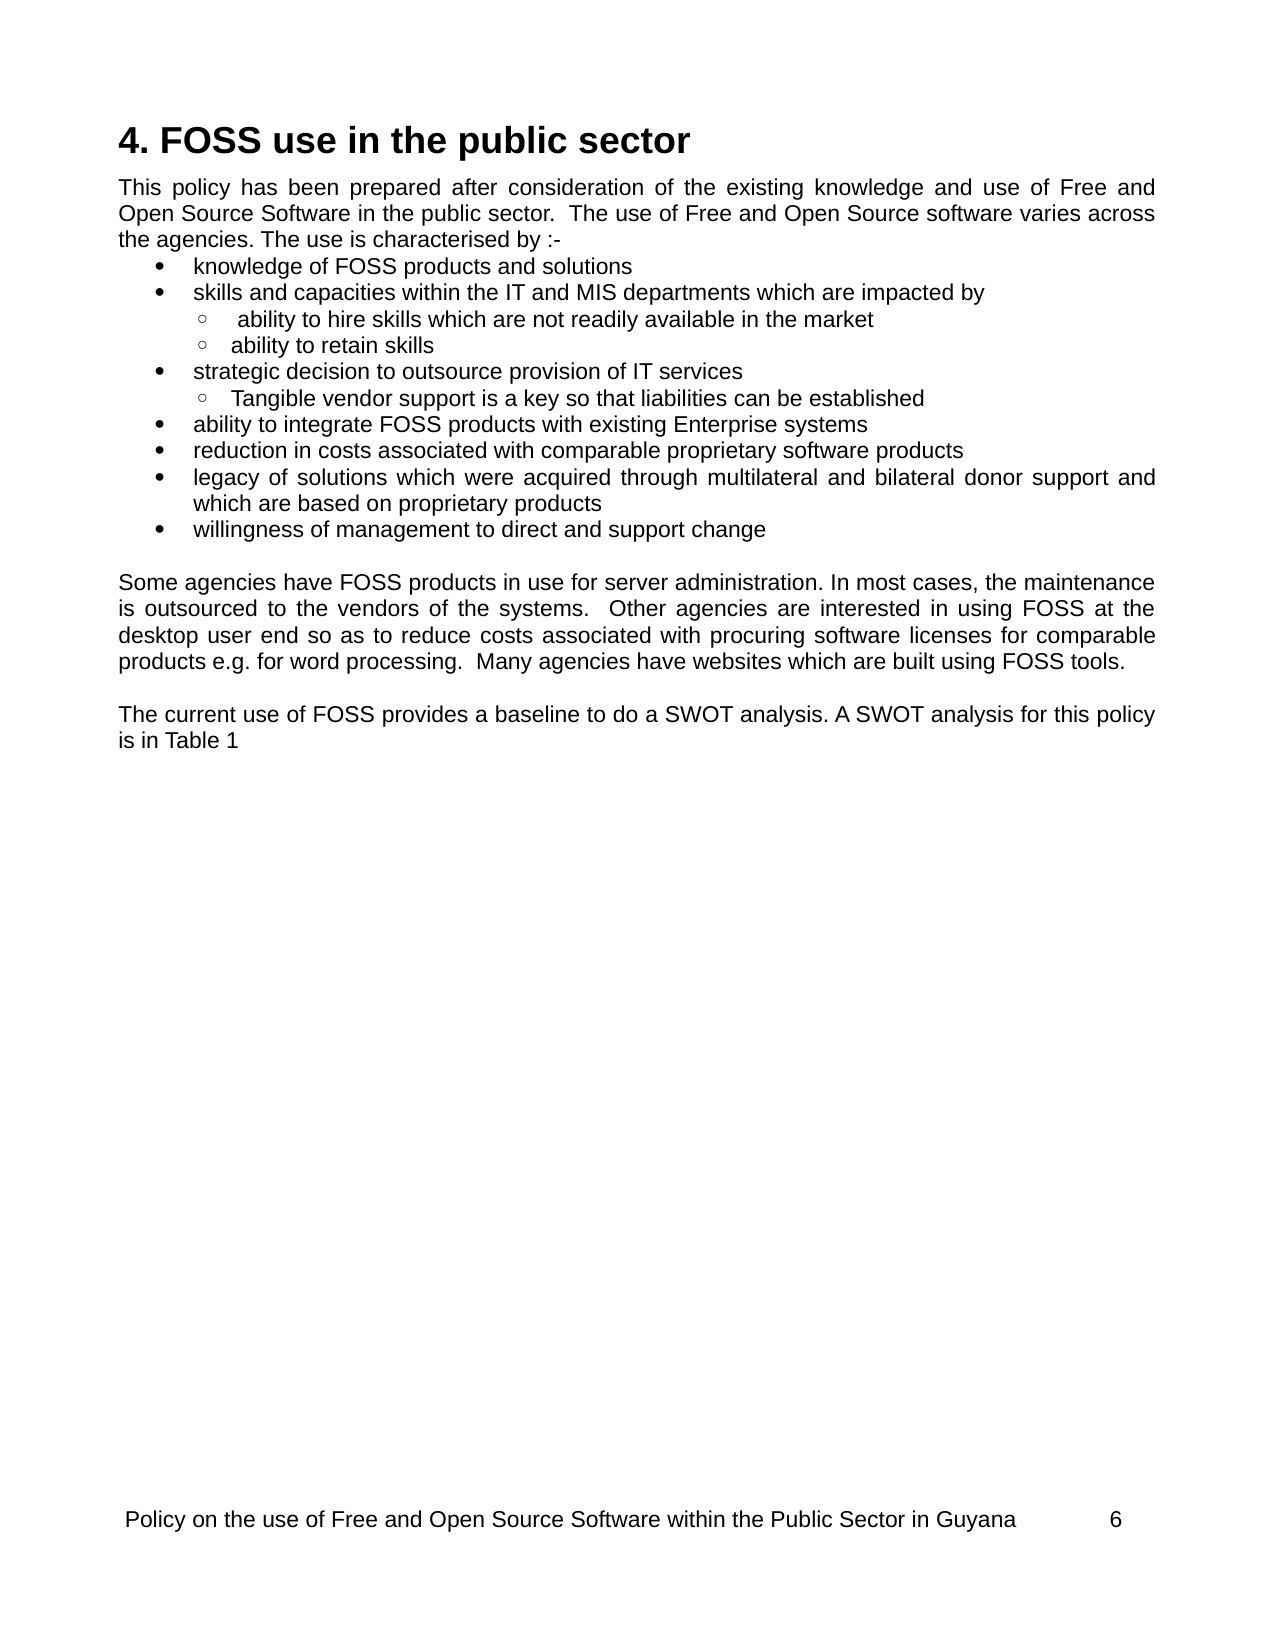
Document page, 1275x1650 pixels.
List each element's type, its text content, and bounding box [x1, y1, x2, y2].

subtitle 4. FOSS use in the public sector [118, 118, 1157, 161]
list strategic decision to outsource provision of IT services [156, 358, 1157, 384]
text Some agencies have FOSS products in use for server administration. In most cases, the maintenance is outsourced to the vendors of the systems. Other agencies are interested in using FOSS at the desktop user end so as to reduce costs associated with procuring software licenses for comparable products e.g. for word processing. Many agencies have websites which are built using FOSS tools. [118, 569, 1157, 674]
list reduction in costs associated with comparable proprietary software products [156, 437, 1157, 464]
list skills and capacities within the IT and MIS departments which are impacted by [156, 279, 1157, 306]
list ability to retain skills [193, 332, 1157, 358]
list knowledge of FOSS products and solutions [156, 253, 1157, 279]
text The current use of FOSS provides a baseline to do a SWOT analysis. A SWOT analysis for this policy is in Table 1 [118, 701, 1157, 753]
list Tangible vendor support is a key so that liabilities can be established [193, 384, 1157, 411]
list ability to integrate FOSS products with existing Enterprise systems [156, 411, 1157, 437]
list legacy of solutions which were acquired through multilateral and bilateral donor support and which are based on proprietary products [156, 464, 1157, 516]
list willingness of management to direct and support change [156, 516, 1157, 543]
text This policy has been prepared after consideration of the existing knowledge and use of Free and Open Source Software in the public sector. The use of Free and Open Source software varies across the agencies. The use is characterised by :- [118, 174, 1157, 253]
list ability to hire skills which are not readily available in the market [193, 306, 1157, 332]
